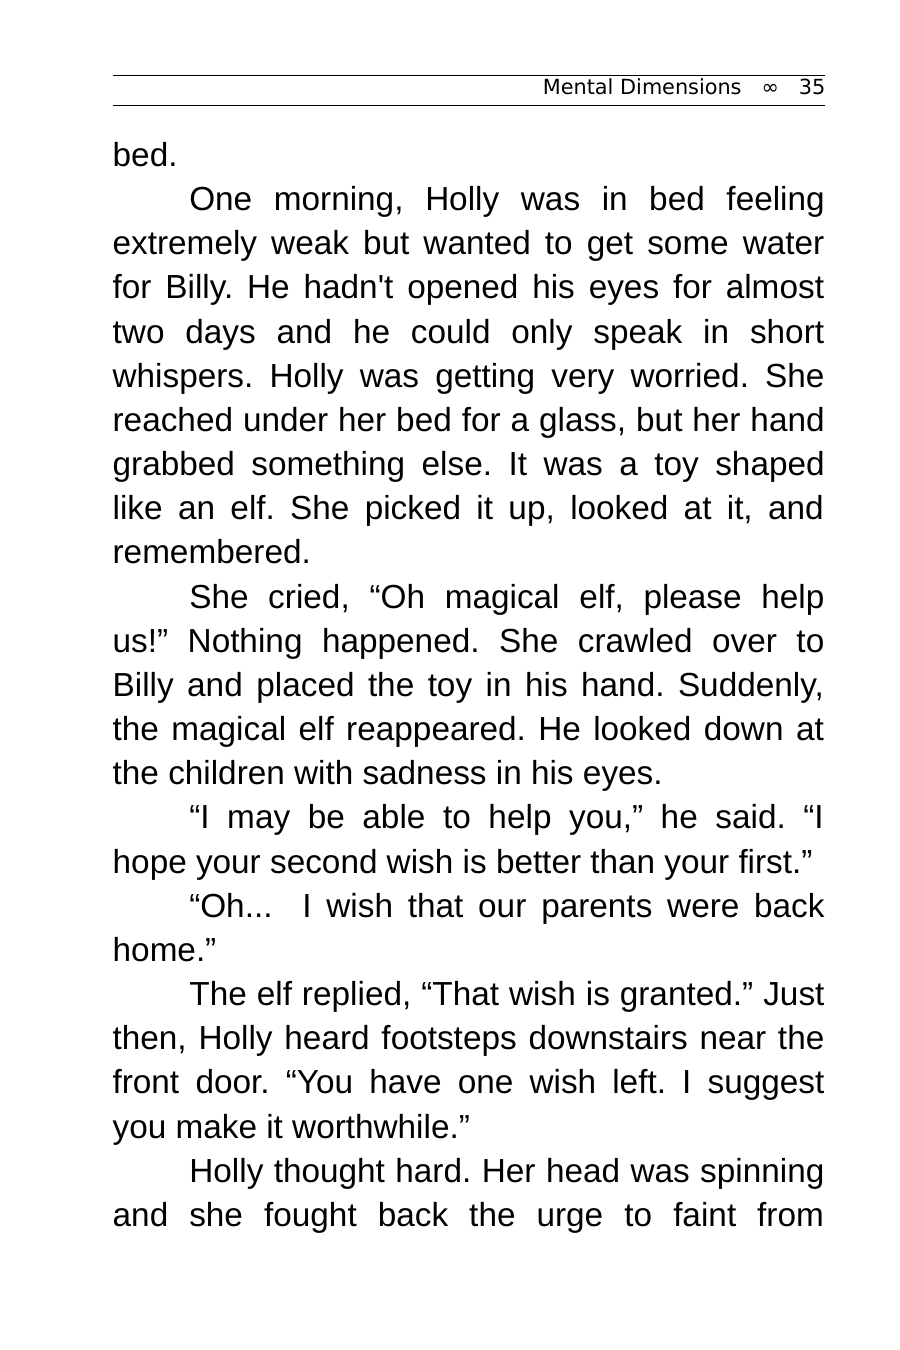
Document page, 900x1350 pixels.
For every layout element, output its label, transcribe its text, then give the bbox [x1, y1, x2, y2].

text She cried, “Oh magical elf, please help us!” Nothing happened. She crawled over to Billy and placed the toy in his hand. Suddenly, the magical elf reappeared. He looked down at the children with sadness in his eyes. [112, 577, 825, 792]
text “Oh... I wish that our parents were back home.” [112, 886, 825, 968]
text “I may be able to help you,” he said. “I hope your second wish is better than your first.” [112, 797, 825, 880]
text One morning, Holly was in bed feeling extremely weak but wanted to get some water for Billy. He hadn't opened his eyes for almost two days and he could only speak in short whispers. Holly was getting very worried. She reached under her bed for a glass, but her hand grabbed something else. It was a toy shaped like an elf. She picked it up, looked at it, and remembered. [112, 179, 825, 571]
text The elf replied, “That wish is granted.” Just then, Holly heard footsteps downstairs near the front door. “You have one wish left. I suggest you make it worthwhile.” [112, 974, 825, 1145]
text Holly thought hard. Her head was spinning and she fought back the urge to faint from [112, 1151, 825, 1233]
text bed. [112, 135, 825, 173]
